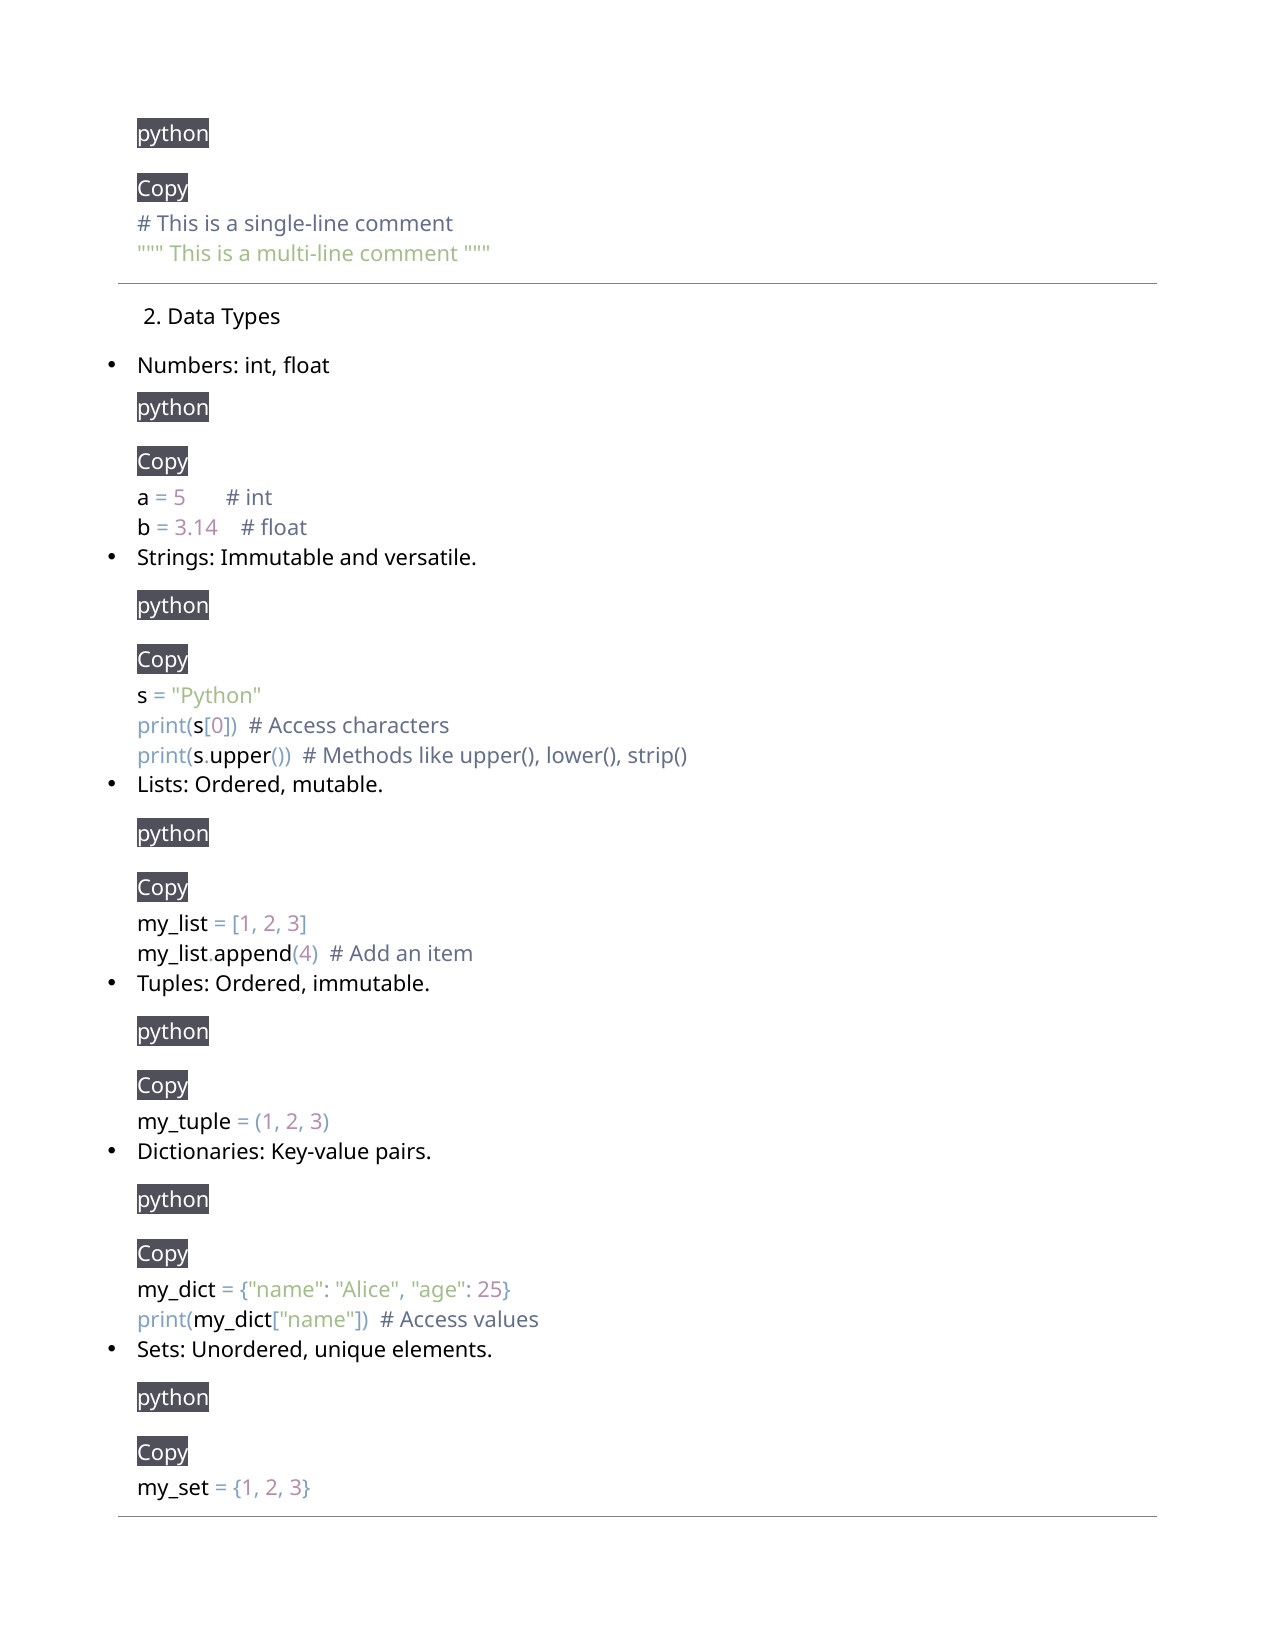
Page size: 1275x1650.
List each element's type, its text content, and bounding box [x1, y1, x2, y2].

list python [118, 818, 1157, 847]
list python [118, 392, 1157, 422]
list Copy [118, 1436, 1157, 1466]
list my_list.append(4) # Add an item [118, 938, 1157, 967]
list my_list = [1, 2, 3] [118, 908, 1157, 938]
list print(s.upper()) # Methods like upper(), lower(), strip() [118, 740, 1157, 769]
list python [118, 590, 1157, 620]
list a = 5 # int [118, 482, 1157, 512]
list s = "Python" [118, 680, 1157, 710]
list my_dict = {"name": "Alice", "age": 25} [118, 1274, 1157, 1304]
list print(s[0]) # Access characters [118, 710, 1157, 740]
list my_tuple = (1, 2, 3) [118, 1106, 1157, 1136]
list my_set = {1, 2, 3} [118, 1472, 1157, 1502]
list Lists: Ordered, mutable. [118, 769, 1157, 799]
list python [118, 1016, 1157, 1046]
list Strings: Immutable and versatile. [118, 542, 1157, 571]
list Copy [118, 872, 1157, 902]
list Copy [118, 173, 1157, 202]
list Copy [118, 446, 1157, 476]
list Copy [118, 1238, 1157, 1268]
list python [118, 1184, 1157, 1214]
list b = 3.14 # float [118, 512, 1157, 542]
list python [118, 1382, 1157, 1412]
list print(my_dict["name"]) # Access values [118, 1304, 1157, 1334]
list Sets: Unordered, unique elements. [118, 1334, 1157, 1363]
list Copy [118, 644, 1157, 674]
list Copy [118, 1070, 1157, 1100]
list """ This is a multi-line comment """ [118, 238, 1157, 268]
list Tuples: Ordered, immutable. [118, 967, 1157, 997]
list Dictionaries: Key-value pairs. [118, 1136, 1157, 1166]
list Numbers: int, float [118, 350, 1157, 380]
list python [118, 118, 1157, 148]
list # This is a single-line comment [118, 208, 1157, 238]
subtitle 2. Data Types [143, 301, 1157, 331]
